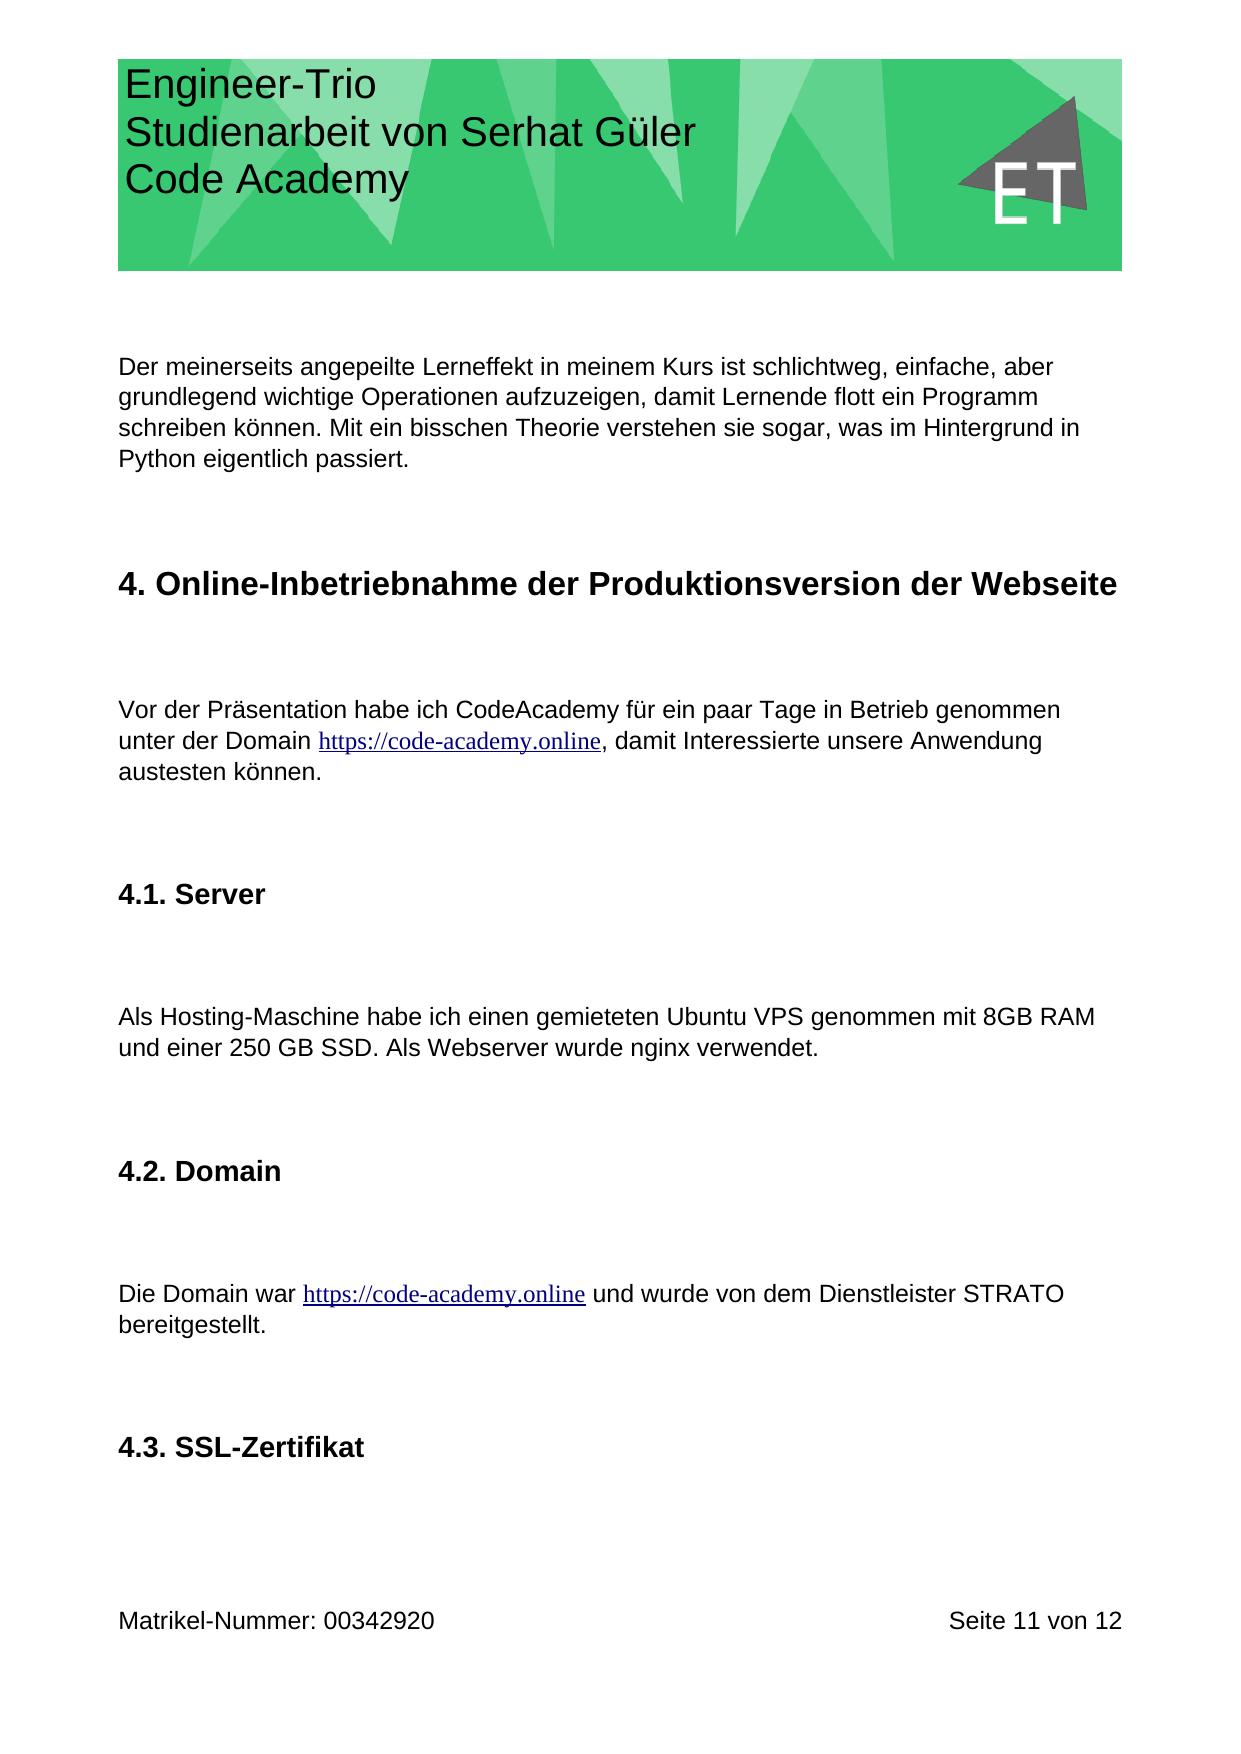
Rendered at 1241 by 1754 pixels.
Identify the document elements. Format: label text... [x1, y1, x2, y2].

text 4.3. SSL-Zertifikat [118, 1430, 1122, 1464]
text 4.1. Server [118, 877, 1122, 910]
picture [118, 472, 1122, 564]
text 4. Online-Inbetriebnahme der Produktionsversion der Webseite [118, 564, 1122, 603]
picture [118, 1464, 1122, 1636]
picture [118, 603, 1122, 695]
text Vor der Präsentation habe ich CodeAcademy für ein paar Tage in Betrieb genommen unter der Domain https://code-academy.online, damit Interessierte unsere Anwendung austesten können. [118, 695, 1122, 785]
picture [118, 785, 1122, 877]
picture [118, 59, 1122, 352]
picture [118, 1187, 1122, 1279]
text Der meinerseits angepeilte Lerneffekt in meinem Kurs ist schlichtweg, einfache, aber grundlegend wichtige Operationen aufzuzeigen, damit Lernende flott ein Programm schreiben können. Mit ein bisschen Theorie verstehen sie sogar, was im Hintergrund in Python eigentlich passiert. [118, 352, 1122, 472]
text 4.2. Domain [118, 1153, 1122, 1187]
picture [118, 1339, 1122, 1430]
picture [118, 910, 1122, 1002]
picture [118, 1062, 1122, 1153]
text Die Domain war https://code-academy.online und wurde von dem Dienstleister STRATO bereitgestellt. [118, 1279, 1122, 1339]
text Als Hosting-Maschine habe ich einen gemieteten Ubuntu VPS genommen mit 8GB RAM und einer 250 GB SSD. Als Webserver wurde nginx verwendet. [118, 1002, 1122, 1062]
